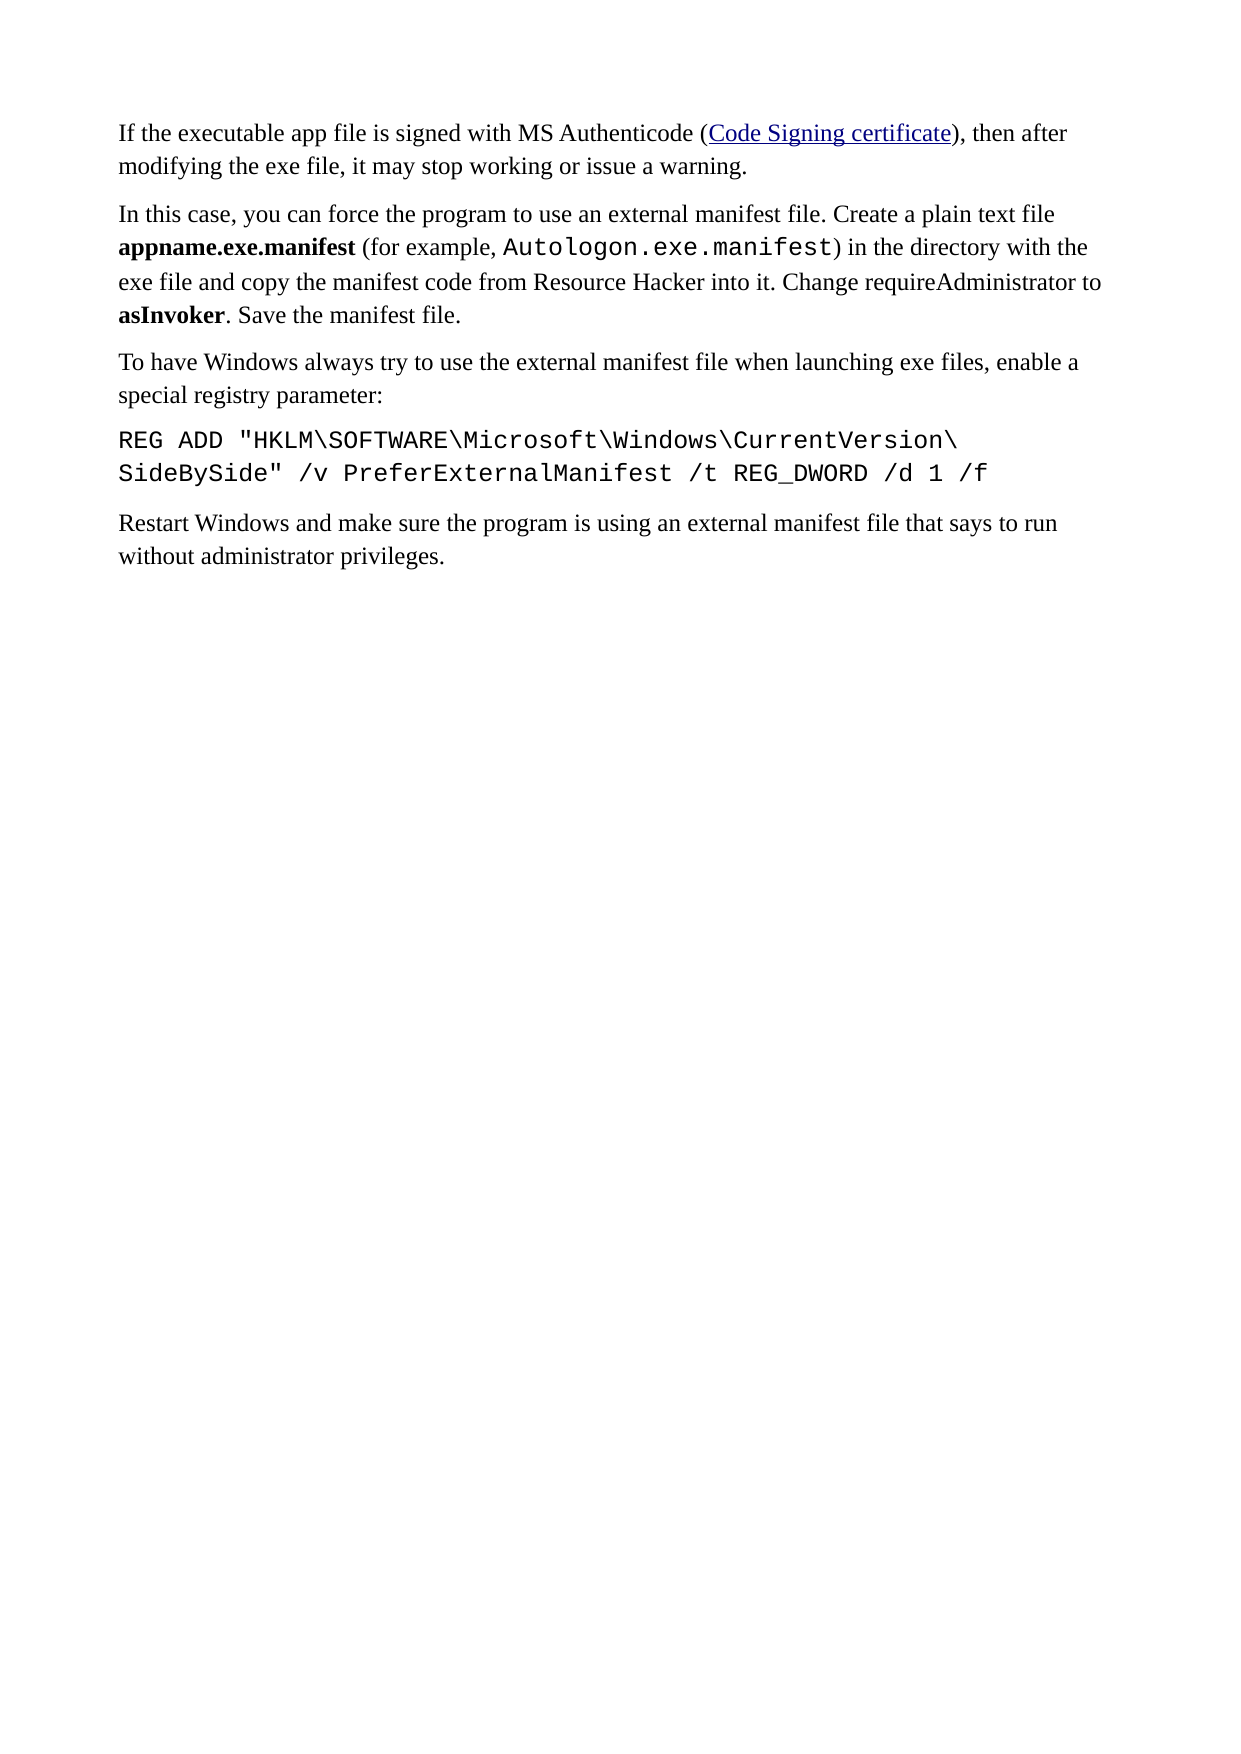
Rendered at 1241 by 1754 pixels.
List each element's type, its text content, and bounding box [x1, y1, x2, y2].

text REG ADD "HKLM\SOFTWARE\Microsoft\Windows\CurrentVersion\SideBySide" /v PreferExternalManifest /t REG_DWORD /d 1 /f [118, 428, 1122, 489]
text Restart Windows and make sure the program is using an external manifest file that says to run without administrator privileges. [118, 508, 1122, 569]
text In this case, you can force the program to use an external manifest file. Create a plain text file appname.exe.manifest (for example, Autologon.exe.manifest) in the directory with the exe file and copy the manifest code from Resource Hacker into it. Change requireAdministrator to asInvoker. Save the manifest file. [118, 199, 1122, 329]
text If the executable app file is signed with MS Authenticode (Code Signing certificate), then after modifying the exe file, it may stop working or issue a warning. [118, 118, 1122, 180]
text To have Windows always try to use the external manifest file when launching exe files, enable a special registry parameter: [118, 347, 1122, 409]
